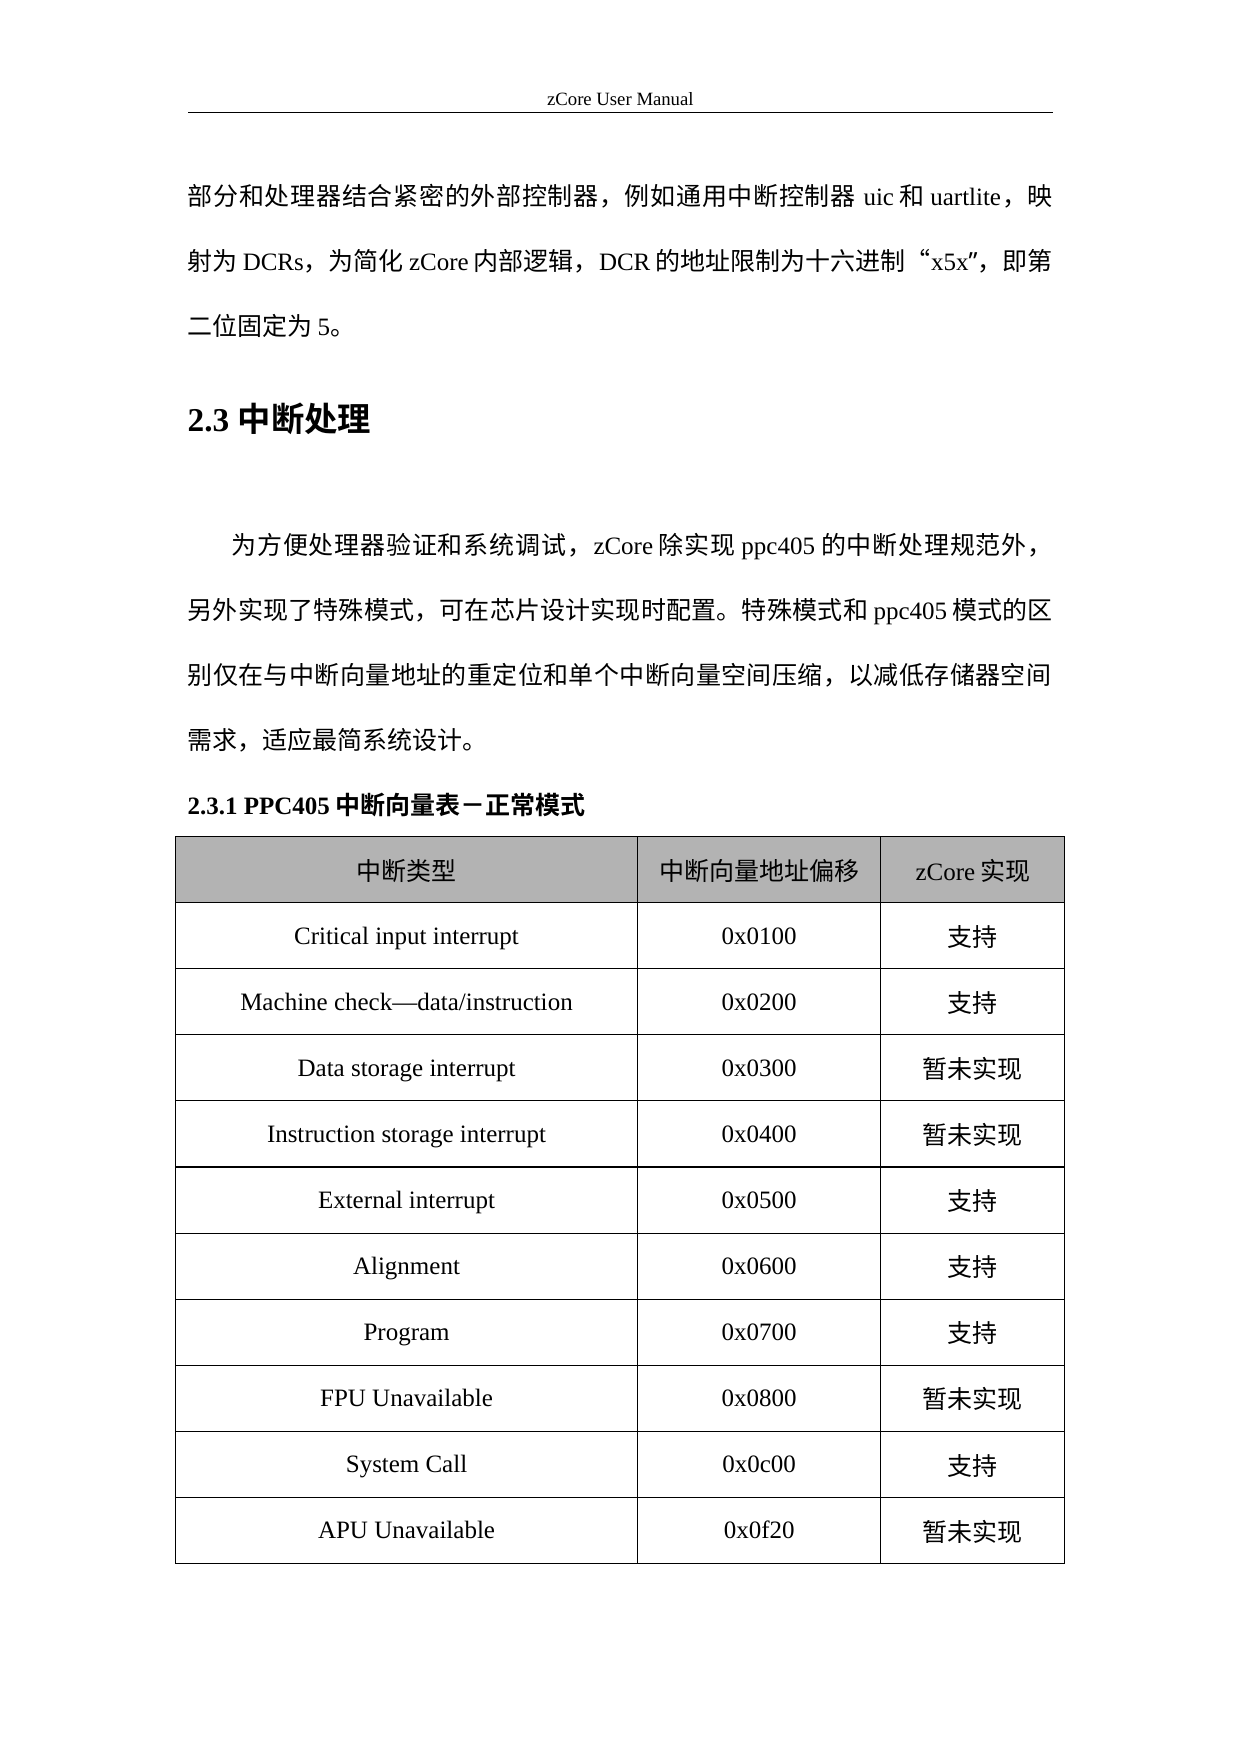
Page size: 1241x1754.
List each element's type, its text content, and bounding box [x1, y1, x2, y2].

table_cell Program [176, 1300, 637, 1364]
table_cell 0x0c00 [638, 1432, 880, 1497]
table_cell APU Unavailable [176, 1498, 637, 1563]
table_cell 0x0200 [638, 969, 880, 1034]
table_cell 0x0500 [638, 1168, 880, 1232]
table_cell 暂未实现 [881, 1035, 1064, 1100]
table_cell 支持 [881, 903, 1064, 968]
table_cell System Call [176, 1432, 637, 1497]
table_header 中断向量地址偏移 [638, 837, 880, 902]
subtitle 2.3 中断处理 [187, 384, 1053, 449]
table_cell 0x0800 [638, 1366, 880, 1431]
table_cell 0x0700 [638, 1300, 880, 1364]
table_cell Instruction storage interrupt [176, 1101, 637, 1166]
table_cell 支持 [881, 969, 1064, 1034]
table_cell 0x0600 [638, 1234, 880, 1298]
table_cell External interrupt [176, 1168, 637, 1232]
table_cell 支持 [881, 1300, 1064, 1364]
table_cell Data storage interrupt [176, 1035, 637, 1100]
table_header zCore实现 [881, 837, 1064, 902]
table_cell 暂未实现 [881, 1101, 1064, 1166]
table_cell 支持 [881, 1168, 1064, 1232]
subtitle 2.3.1 PPC405中断向量表－正常模式 [187, 771, 1053, 836]
table_cell 暂未实现 [881, 1498, 1064, 1563]
table_cell Critical input interrupt [176, 903, 637, 968]
text 部分和处理器结合紧密的外部控制器，例如通用中断控制器uic和uartlite，映射为DCRs，为简化zCore内部逻辑，DCR的地址限制为十六进制“x5x”，即第二位固定为5。 [187, 162, 1053, 357]
table_cell 暂未实现 [881, 1366, 1064, 1431]
table_cell 支持 [881, 1234, 1064, 1298]
table_cell 0x0300 [638, 1035, 880, 1100]
table_header 中断类型 [176, 837, 637, 902]
table_cell 0x0100 [638, 903, 880, 968]
table_cell Machine check—data/instruction [176, 969, 637, 1034]
table_cell 支持 [881, 1432, 1064, 1497]
table_cell 0x0400 [638, 1101, 880, 1166]
table_cell FPU Unavailable [176, 1366, 637, 1431]
table_cell 0x0f20 [638, 1498, 880, 1563]
text 为方便处理器验证和系统调试，zCore除实现ppc405的中断处理规范外，另外实现了特殊模式，可在芯片设计实现时配置。特殊模式和ppc405模式的区别仅在与中断向量地址的重定位和单个中断向量空间压缩，以减低存储器空间需求，适应最简系统设计。 [187, 511, 1053, 771]
table_cell Alignment [176, 1234, 637, 1298]
